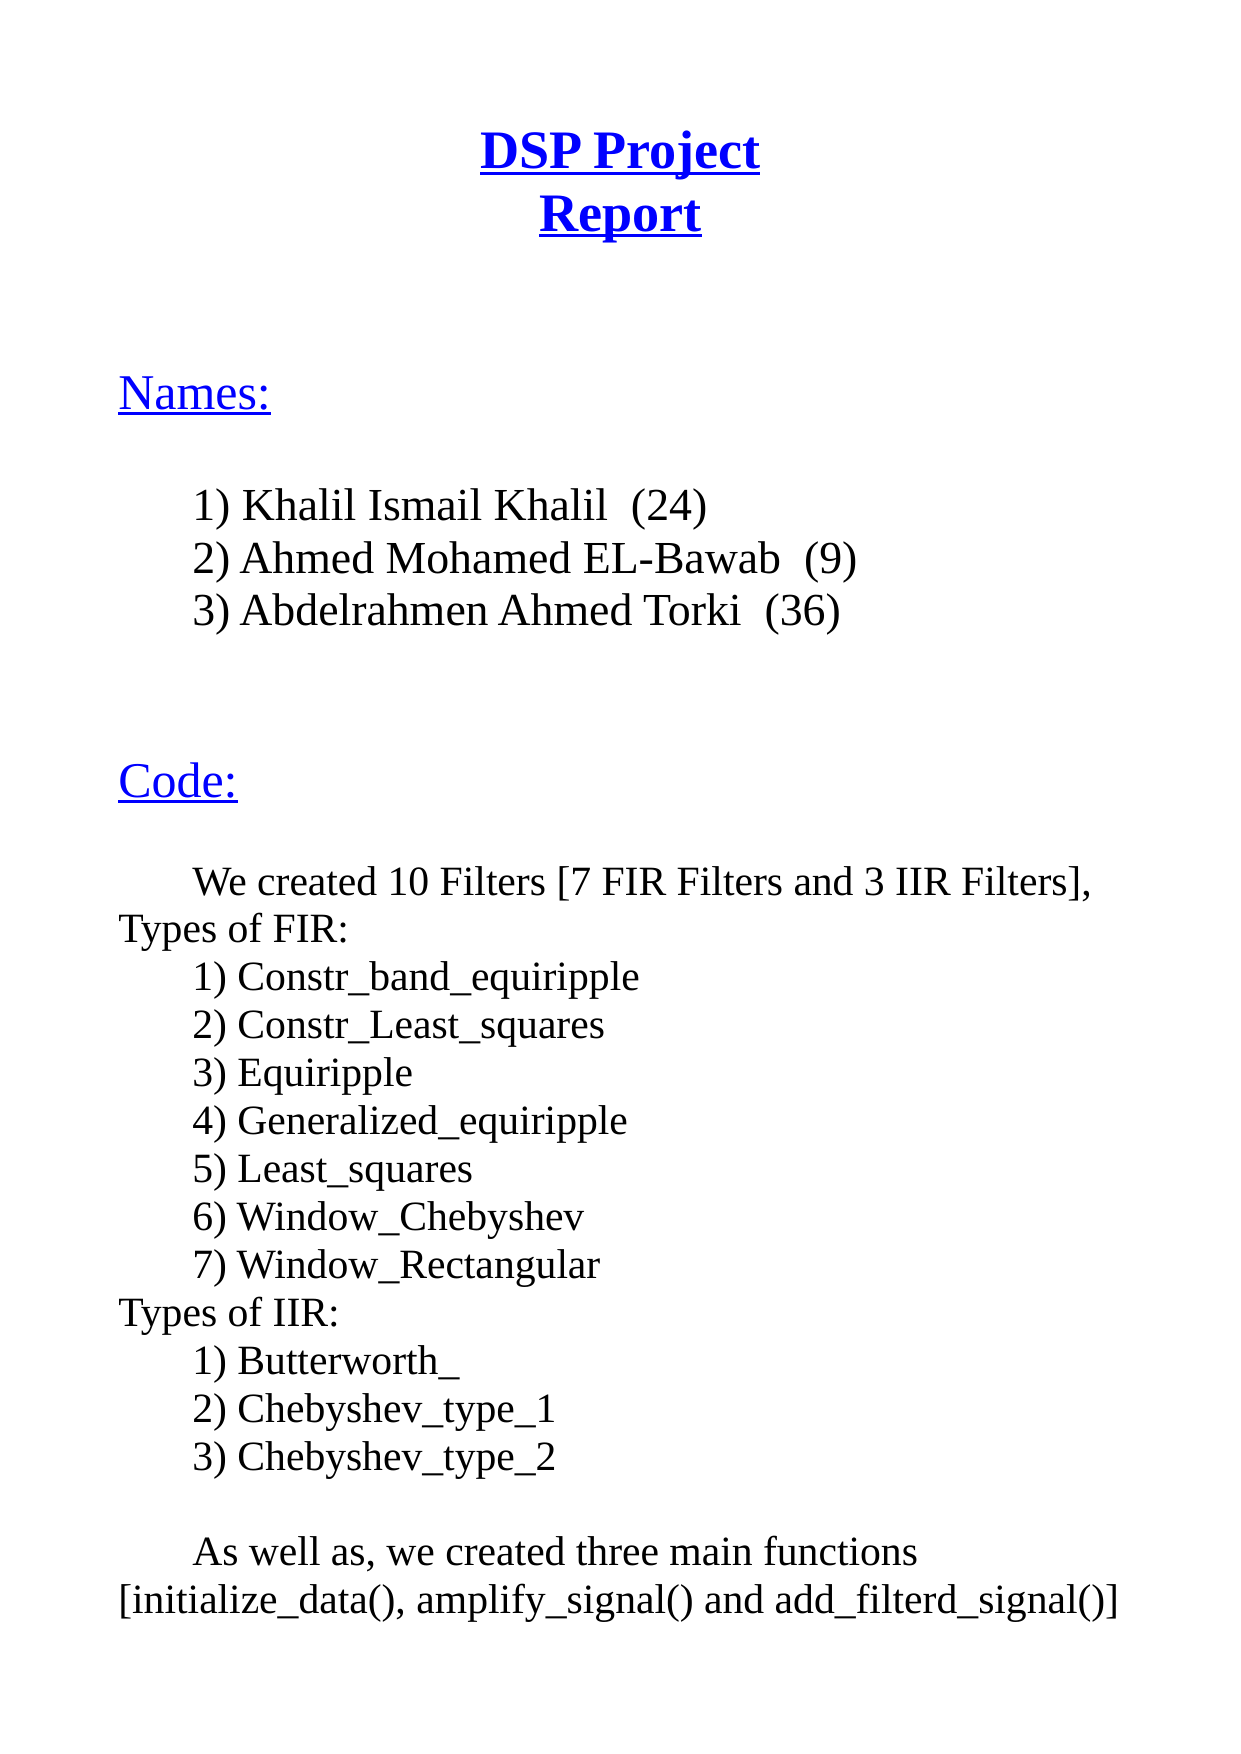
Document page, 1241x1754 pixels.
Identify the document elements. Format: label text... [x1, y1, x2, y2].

text 3) Abdelrahmen Ahmed Torki (36) [118, 583, 1122, 636]
text Types of FIR: [118, 904, 1122, 952]
text 4) Generalized_equiripple [118, 1096, 1122, 1143]
text 3) Chebyshev_type_2 [118, 1431, 1122, 1479]
text DSP Project [118, 118, 1122, 180]
text 1) Butterworth_ [118, 1335, 1122, 1383]
text 1) Constr_band_equiripple [118, 952, 1122, 1000]
text We created 10 Filters [7 FIR Filters and 3 IIR Filters], [118, 856, 1122, 904]
text Names: [118, 362, 1122, 420]
text Code: [118, 751, 1122, 808]
text As well as, we created three main functions [initialize_data(), amplify_signal() and add_filterd_signal()] [118, 1527, 1122, 1623]
text 2) Ahmed Mohamed EL-Bawab (9) [118, 530, 1122, 583]
text Types of IIR: [118, 1287, 1122, 1335]
text 2) Chebyshev_type_1 [118, 1383, 1122, 1431]
text 3) Equiripple [118, 1048, 1122, 1096]
text 5) Least_squares [118, 1143, 1122, 1191]
text 7) Window_Rectangular [118, 1239, 1122, 1287]
text Report [118, 180, 1122, 243]
text 6) Window_Chebyshev [118, 1191, 1122, 1239]
text 2) Constr_Least_squares [118, 1000, 1122, 1048]
text 1) Khalil Ismail Khalil (24) [118, 477, 1122, 530]
